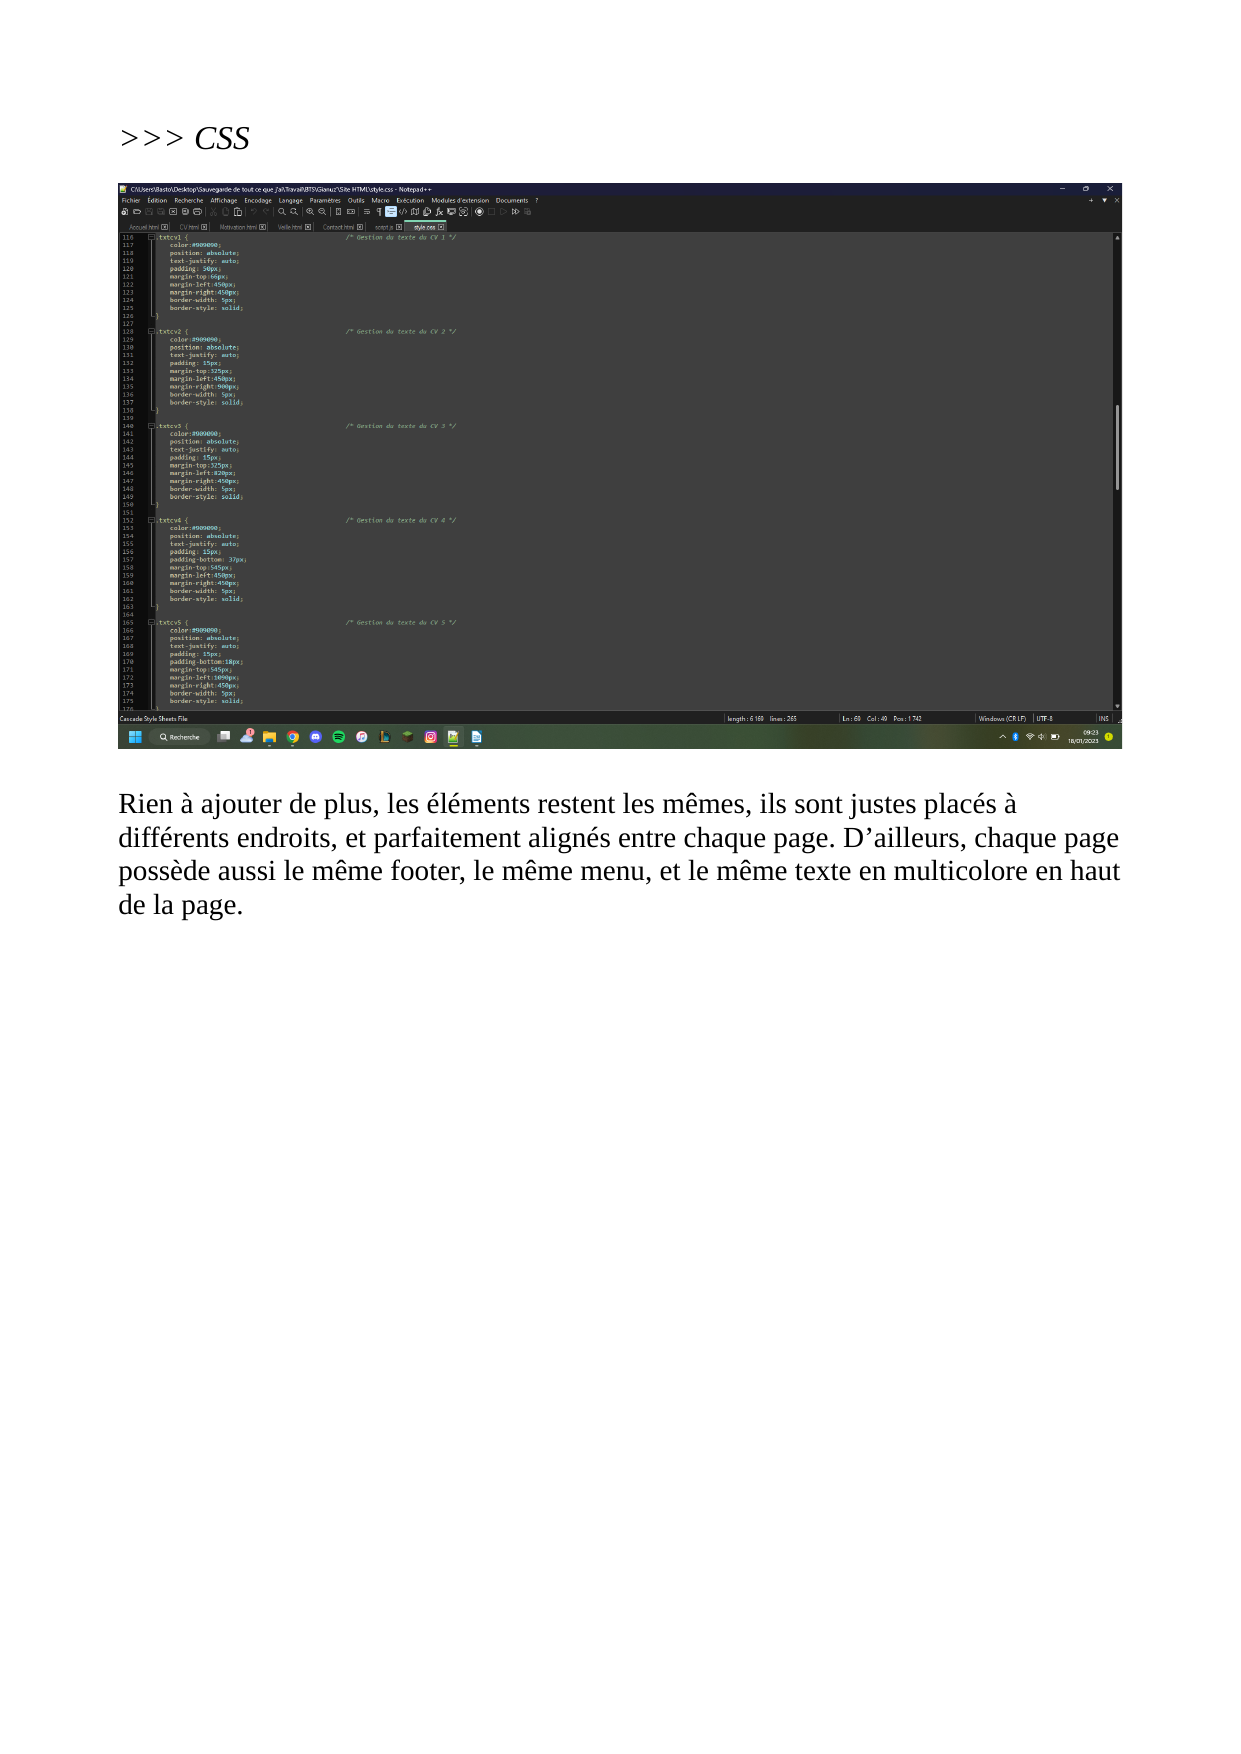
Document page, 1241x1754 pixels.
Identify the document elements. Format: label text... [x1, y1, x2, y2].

text >>> CSS [118, 118, 1122, 156]
text Rien à ajouter de plus, les éléments restent les mêmes, ils sont justes placés à différents endroits, et parfaitement alignés entre chaque page. D’ailleurs, chaque page possède aussi le même footer, le même menu, et le même texte en multicolore en haut de la page. [118, 786, 1122, 921]
picture [118, 183, 1123, 749]
